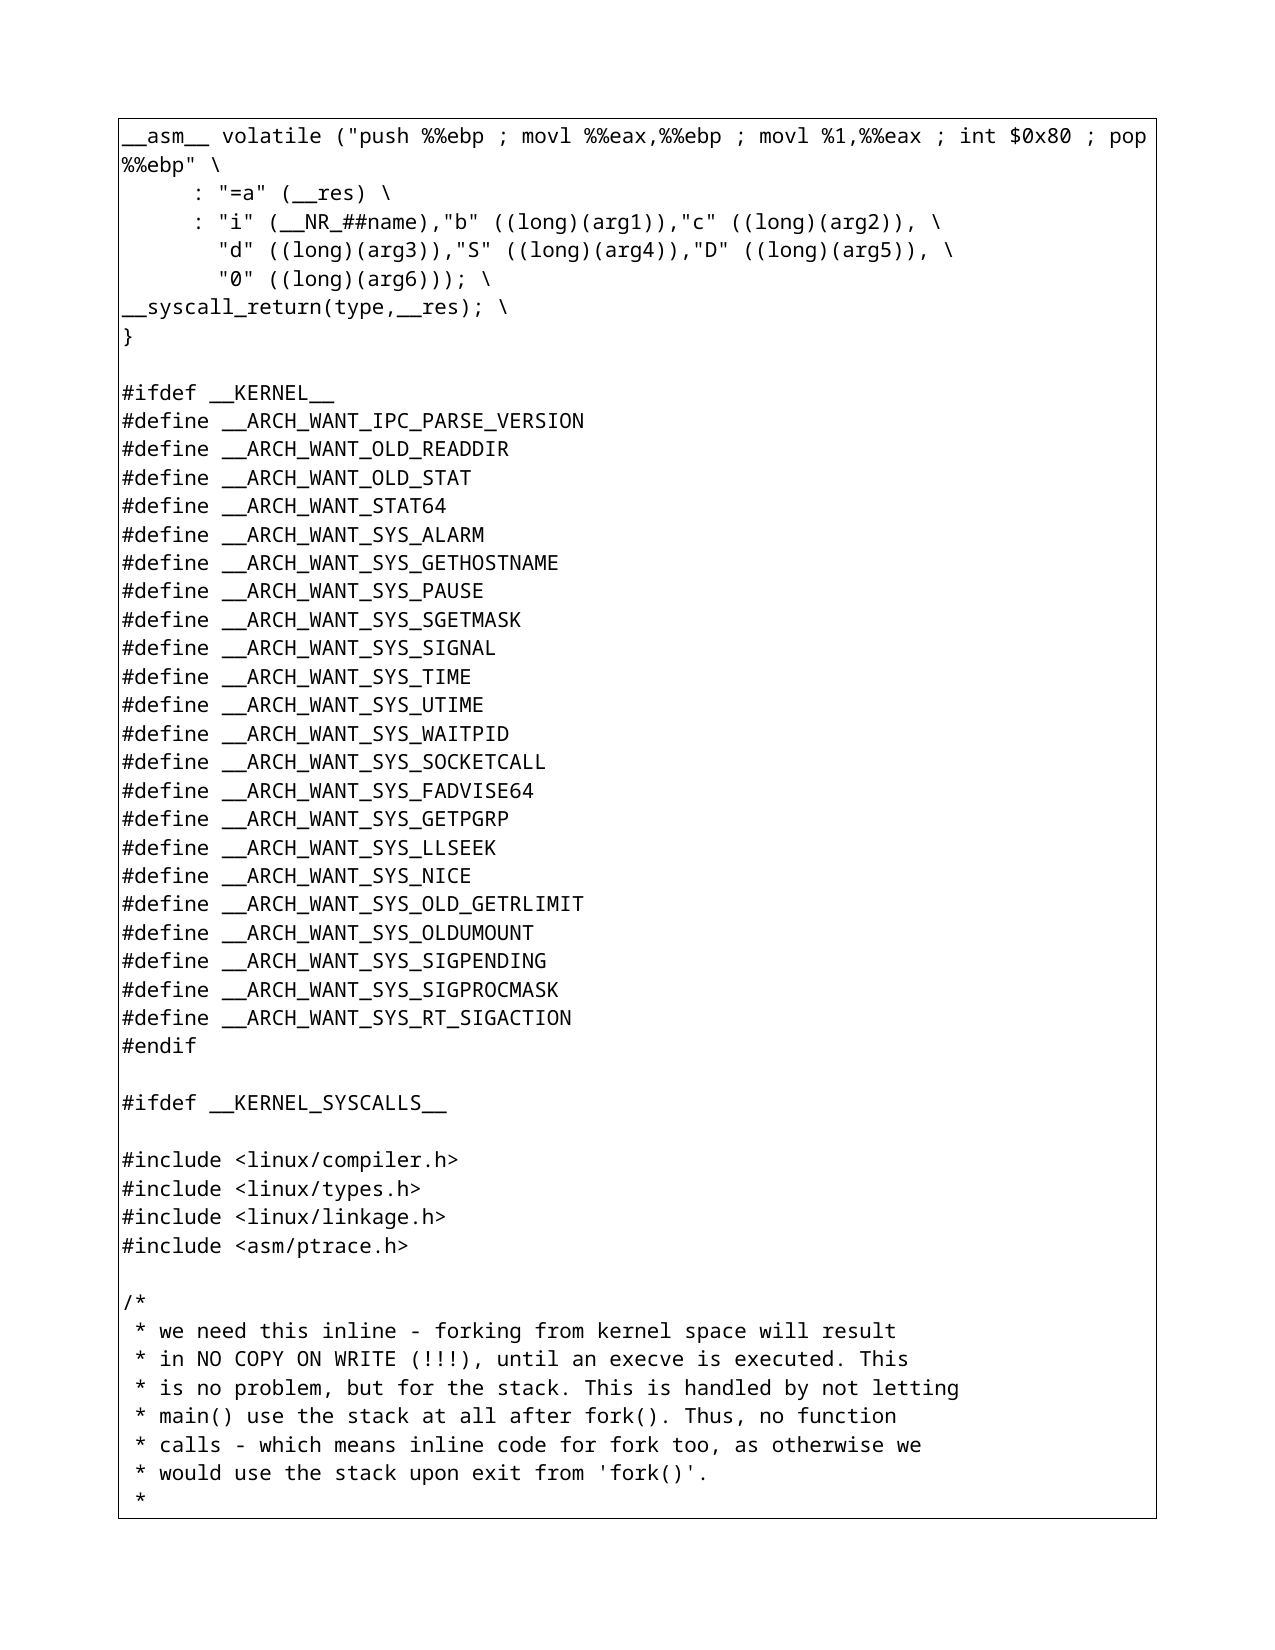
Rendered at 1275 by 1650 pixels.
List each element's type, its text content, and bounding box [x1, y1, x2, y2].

text : "i" (__NR_##name),"b" ((long)(arg1)),"c" ((long)(arg2)), \ [119, 203, 1156, 232]
text * is no problem, but for the stack. This is handled by not letting [119, 1369, 1156, 1398]
text "d" ((long)(arg3)),"S" ((long)(arg4)),"D" ((long)(arg5)), \ [119, 232, 1156, 260]
text #define __ARCH_WANT_SYS_UTIME [119, 687, 1156, 715]
text #ifdef __KERNEL__ [119, 374, 1156, 402]
text #define __ARCH_WANT_SYS_SOCKETCALL [119, 744, 1156, 772]
text #define __ARCH_WANT_SYS_RT_SIGACTION [119, 1000, 1156, 1028]
text #include <linux/compiler.h> [119, 1142, 1156, 1170]
text * we need this inline - forking from kernel space will result [119, 1312, 1156, 1341]
text #define __ARCH_WANT_SYS_WAITPID [119, 715, 1156, 744]
text #define __ARCH_WANT_SYS_ALARM [119, 516, 1156, 545]
text #define __ARCH_WANT_SYS_GETPGRP [119, 801, 1156, 829]
text #define __ARCH_WANT_IPC_PARSE_VERSION [119, 402, 1156, 431]
text * calls - which means inline code for fork too, as otherwise we [119, 1426, 1156, 1455]
text : "=a" (__res) \ [119, 175, 1156, 203]
text * in NO COPY ON WRITE (!!!), until an execve is executed. This [119, 1341, 1156, 1369]
text * [119, 1483, 1156, 1518]
text #define __ARCH_WANT_SYS_OLDUMOUNT [119, 914, 1156, 943]
text #define __ARCH_WANT_SYS_LLSEEK [119, 829, 1156, 857]
text __asm__ volatile ("push %%ebp ; movl %%eax,%%ebp ; movl %1,%%eax ; int $0x80 ; pop %%ebp" \ [119, 119, 1156, 175]
text #endif [119, 1028, 1156, 1060]
text #define __ARCH_WANT_SYS_SGETMASK [119, 602, 1156, 630]
text #include <linux/types.h> [119, 1170, 1156, 1199]
text #define __ARCH_WANT_SYS_SIGNAL [119, 630, 1156, 658]
text __syscall_return(type,__res); \ [119, 289, 1156, 317]
text #define __ARCH_WANT_SYS_TIME [119, 658, 1156, 687]
text #define __ARCH_WANT_SYS_NICE [119, 857, 1156, 886]
text #ifdef __KERNEL_SYSCALLS__ [119, 1085, 1156, 1117]
text #define __ARCH_WANT_SYS_OLD_GETRLIMIT [119, 886, 1156, 914]
text #include <linux/linkage.h> [119, 1199, 1156, 1227]
text * would use the stack upon exit from 'fork()'. [119, 1455, 1156, 1483]
text #define __ARCH_WANT_SYS_PAUSE [119, 573, 1156, 602]
text } [119, 317, 1156, 349]
text #define __ARCH_WANT_OLD_READDIR [119, 431, 1156, 459]
text #define __ARCH_WANT_OLD_STAT [119, 459, 1156, 488]
text #define __ARCH_WANT_SYS_SIGPENDING [119, 943, 1156, 971]
text "0" ((long)(arg6))); \ [119, 260, 1156, 289]
text #define __ARCH_WANT_STAT64 [119, 488, 1156, 516]
text * main() use the stack at all after fork(). Thus, no function [119, 1398, 1156, 1426]
text #define __ARCH_WANT_SYS_SIGPROCMASK [119, 971, 1156, 1000]
text #include <asm/ptrace.h> [119, 1227, 1156, 1259]
text #define __ARCH_WANT_SYS_FADVISE64 [119, 772, 1156, 801]
text /* [119, 1284, 1156, 1312]
text #define __ARCH_WANT_SYS_GETHOSTNAME [119, 545, 1156, 573]
